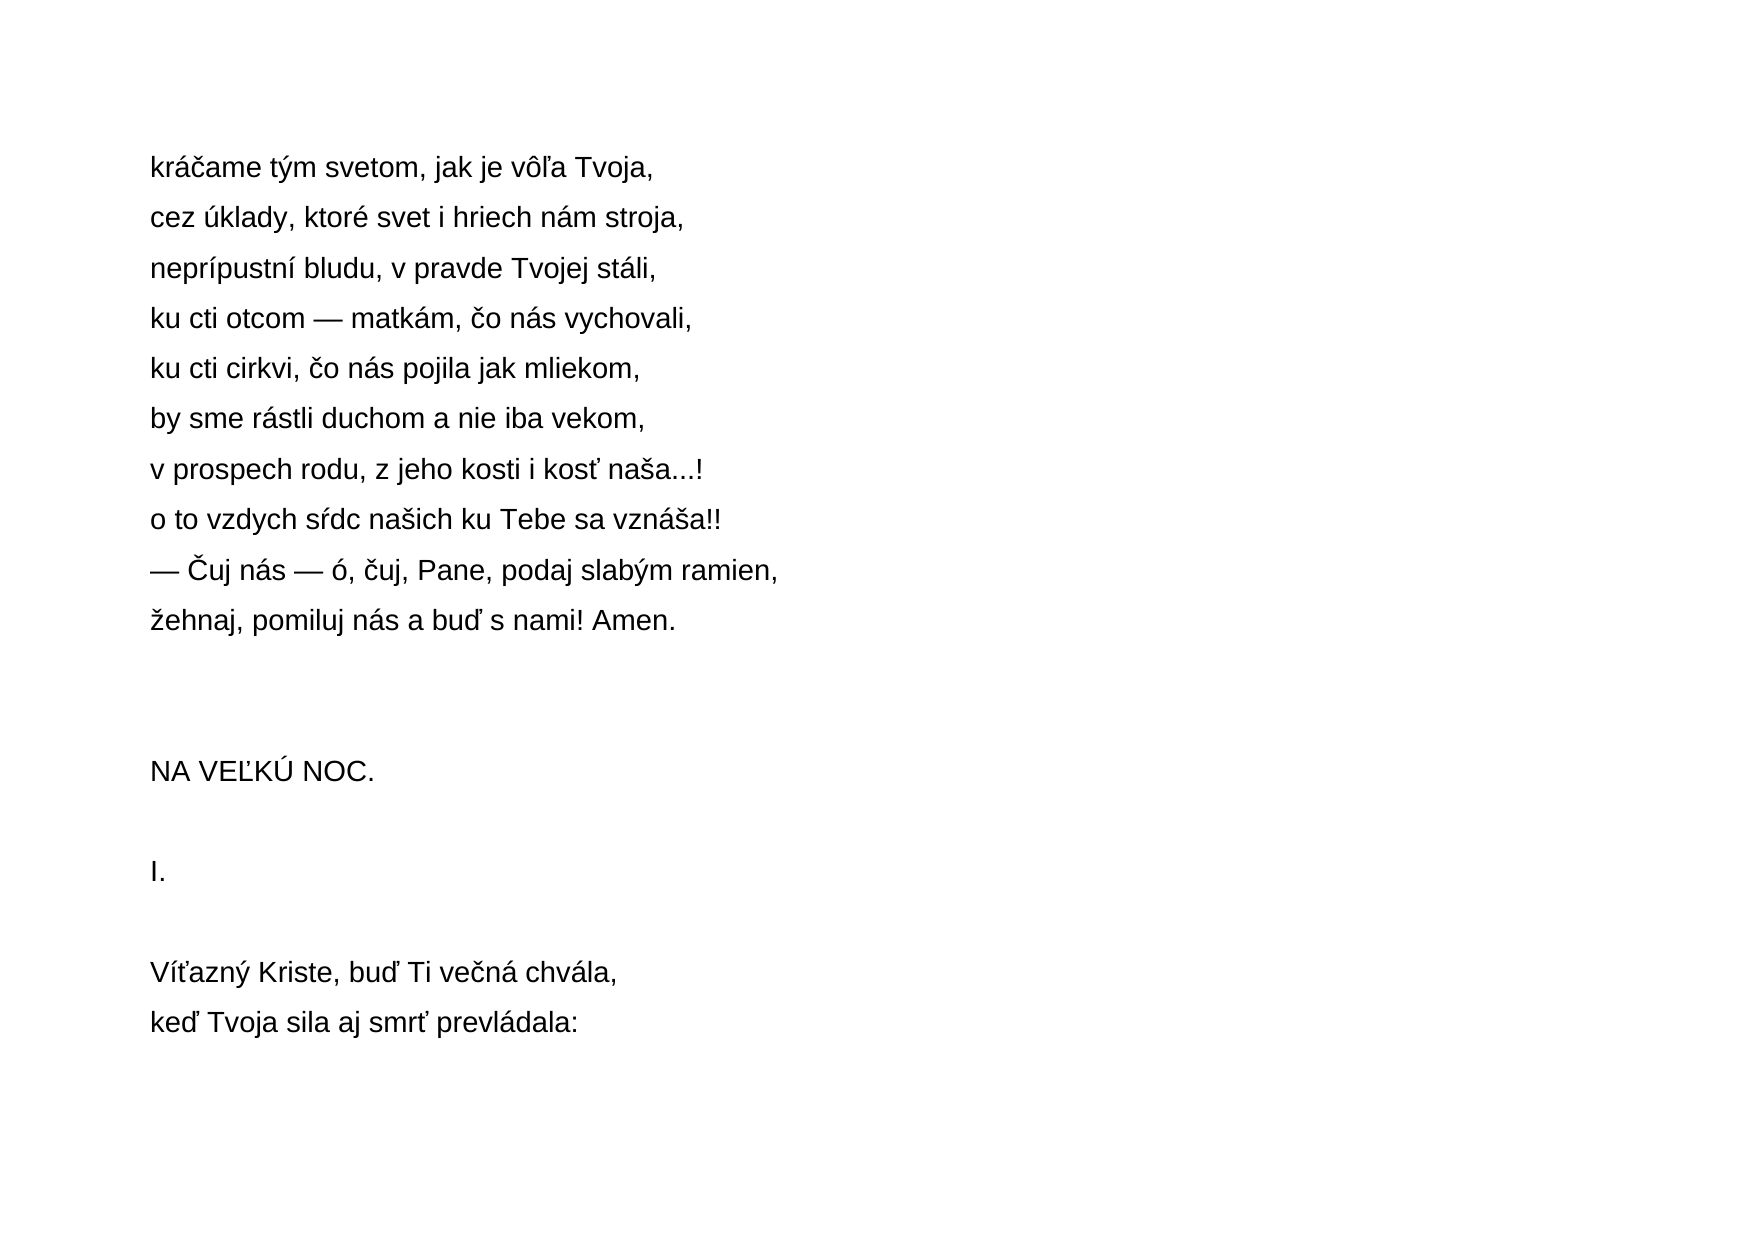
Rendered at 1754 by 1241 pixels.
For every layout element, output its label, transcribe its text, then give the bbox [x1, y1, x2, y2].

text Víťazný Kriste, buď Ti večná chvála, [150, 955, 1243, 988]
text by sme rástli duchom a nie iba vekom, [150, 402, 1243, 435]
text keď Tvoja sila aj smrť prevládala: [150, 1005, 1243, 1039]
text ku cti otcom — matkám, čo nás vychovali, [150, 301, 1243, 334]
text ku cti cirkvi, čo nás pojila jak mliekom, [150, 351, 1243, 385]
text o to vzdych sŕdc našich ku Tebe sa vznáša!! [150, 502, 1243, 536]
text — Čuj nás — ó, čuj, Pane, podaj slabým ramien, [150, 552, 1243, 586]
text kráčame tým svetom, jak je vôľa Tvoja, [150, 150, 1243, 183]
text neprípustní bludu, v pravde Tvojej stáli, [150, 251, 1243, 284]
text cez úklady, ktoré svet i hriech nám stroja, [150, 200, 1243, 234]
text žehnaj, pomiluj nás a buď s nami! Amen. [150, 603, 1243, 636]
text NA VEĽKÚ NOC. [150, 754, 1243, 787]
subtitle I. [150, 854, 1243, 888]
text v prospech rodu, z jeho kosti i kosť naša...! [150, 452, 1243, 485]
